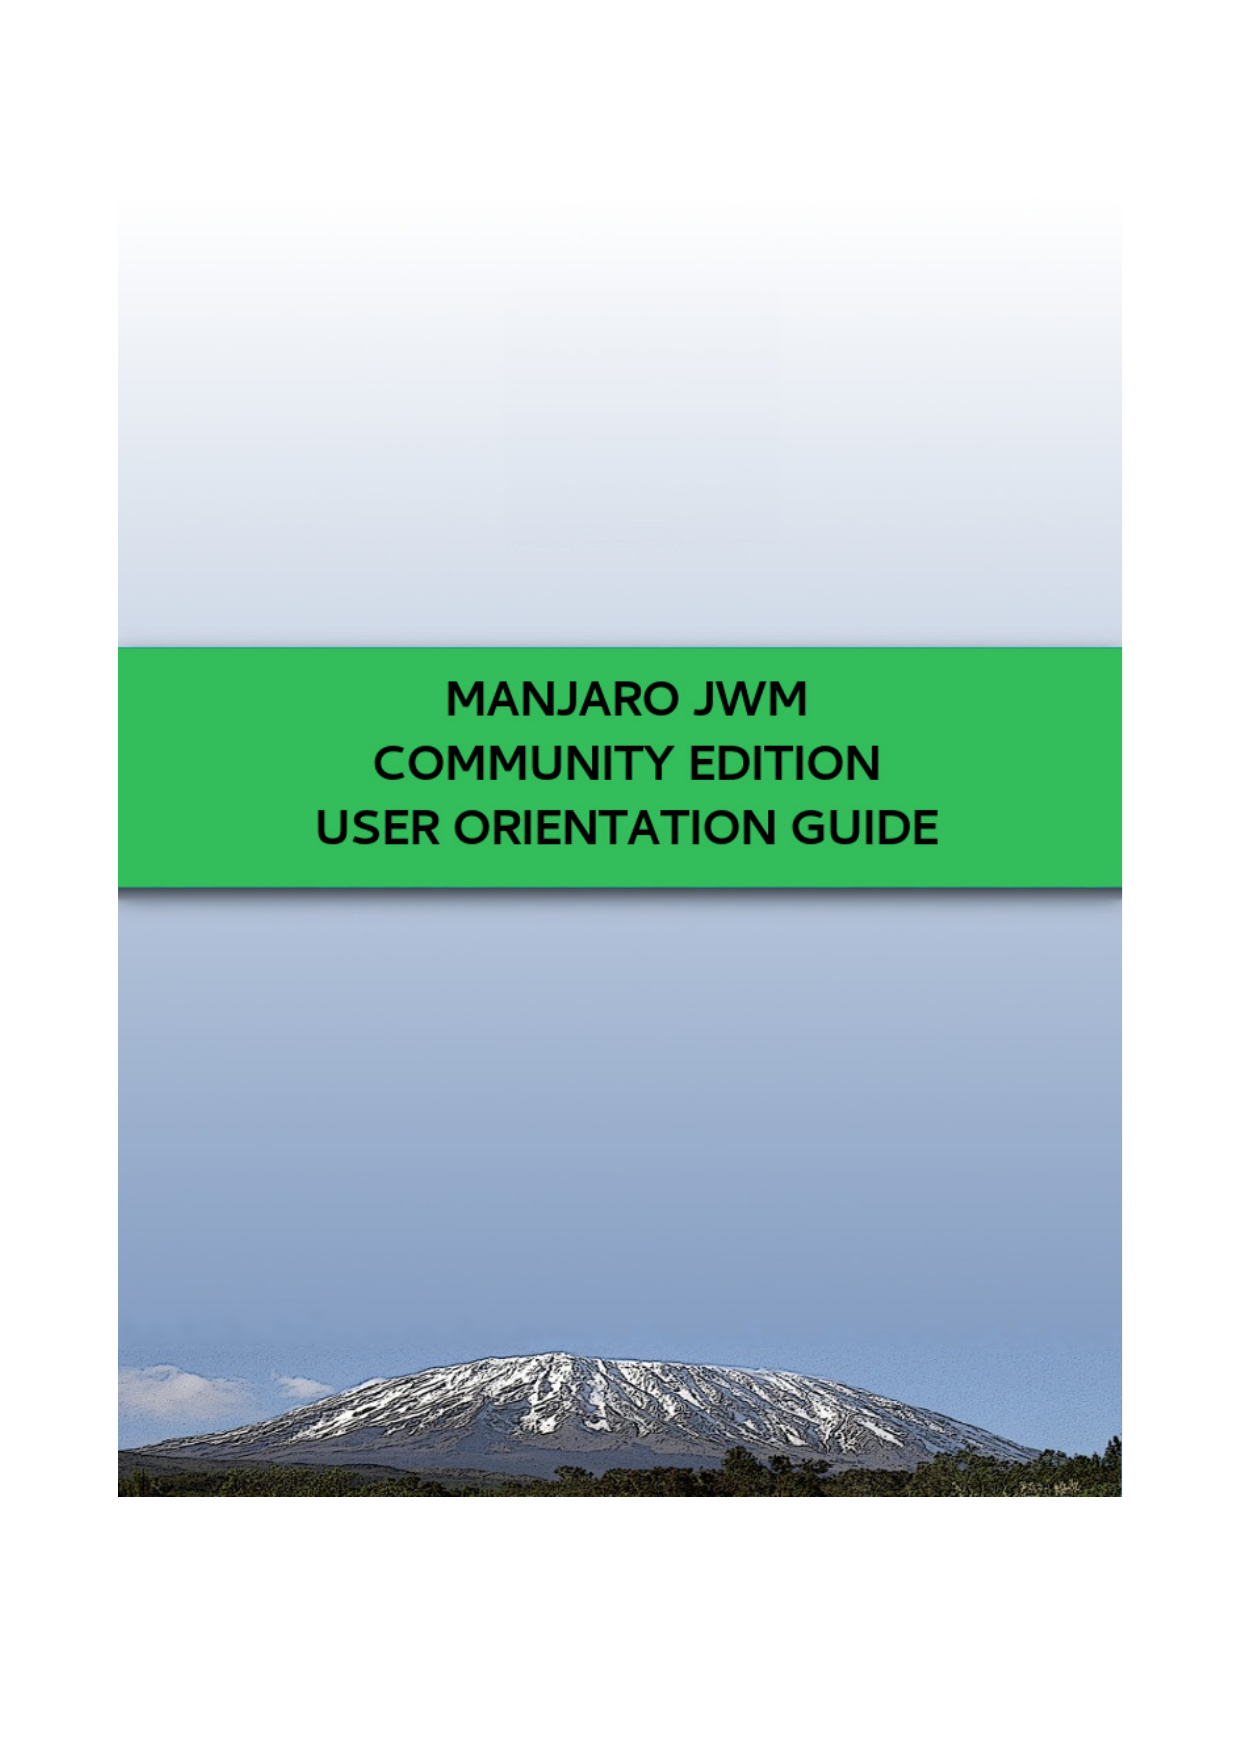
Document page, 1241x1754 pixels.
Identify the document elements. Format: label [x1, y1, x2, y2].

picture [118, 197, 1123, 1497]
